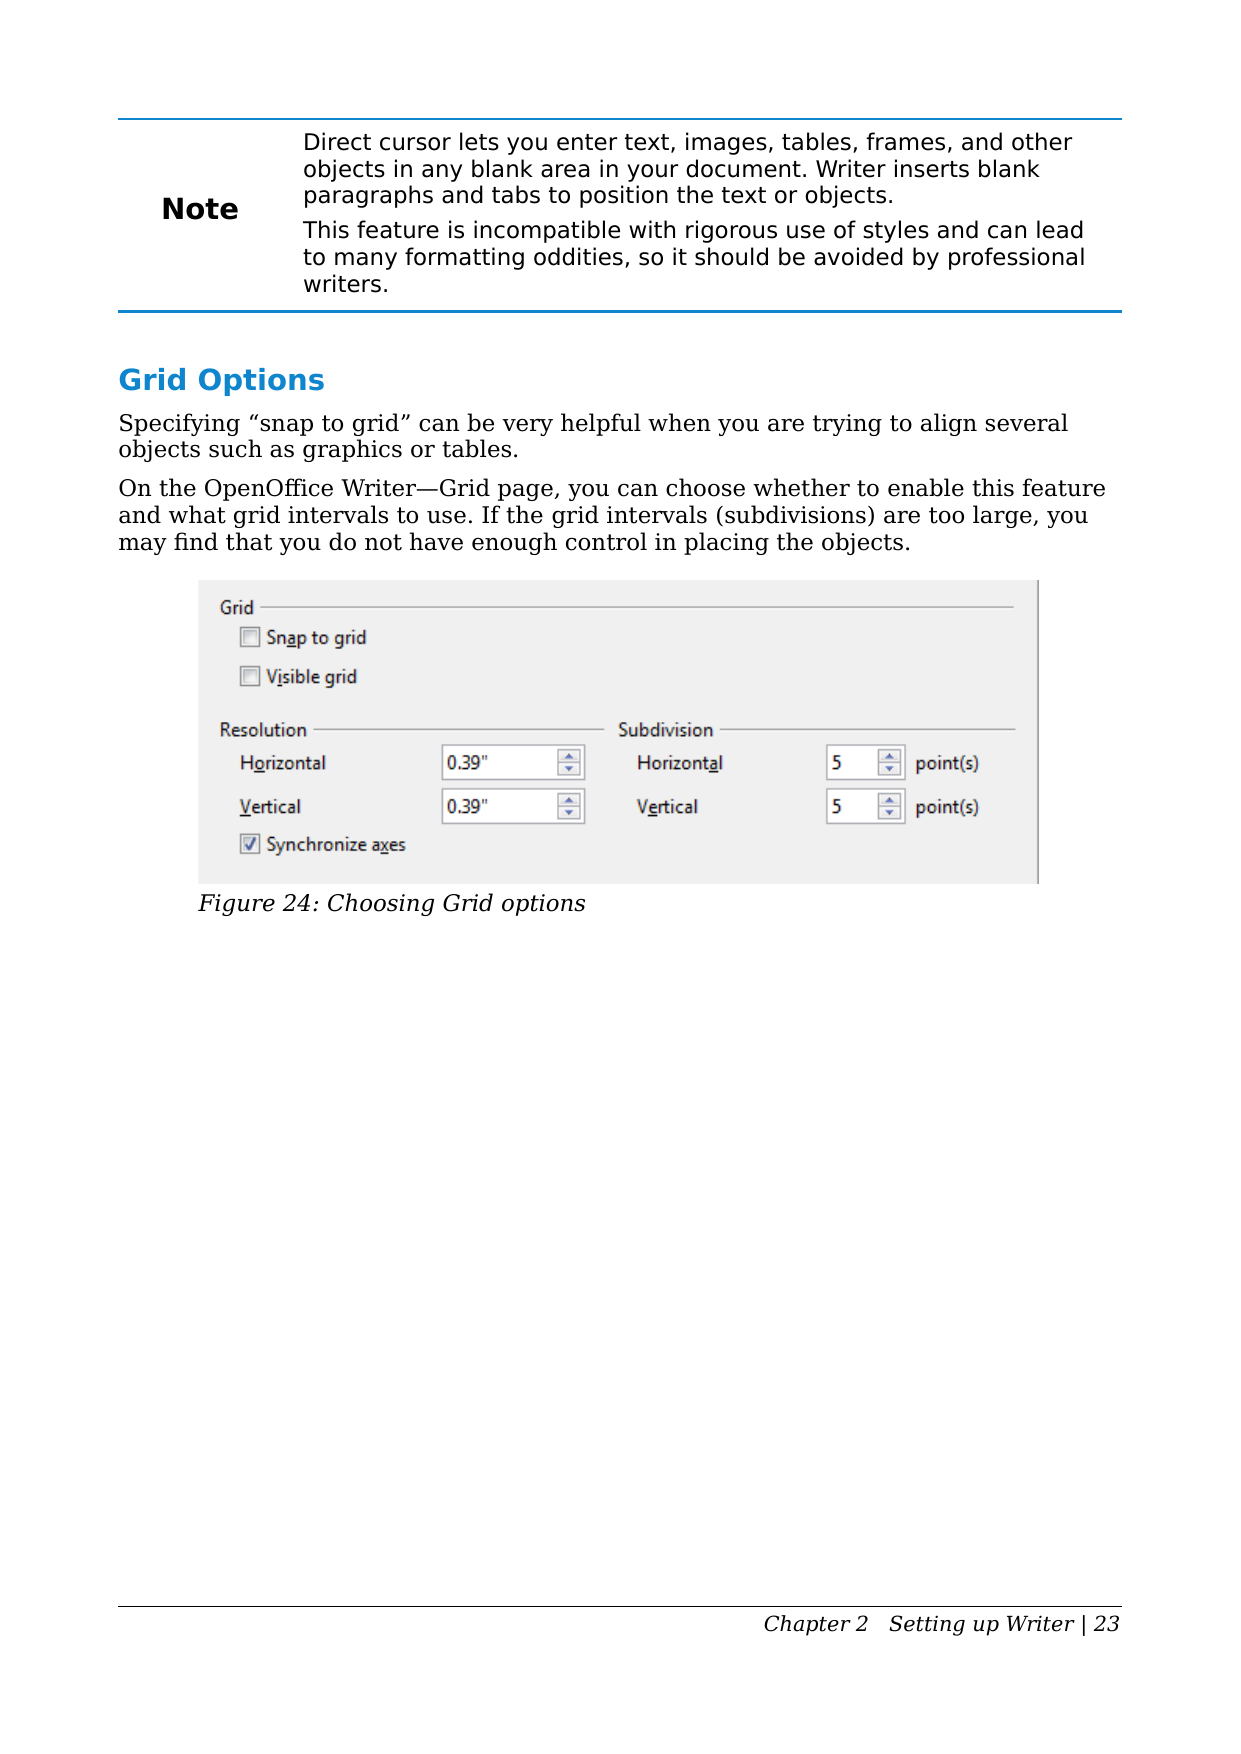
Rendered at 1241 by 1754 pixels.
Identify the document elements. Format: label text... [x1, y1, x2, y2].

table_header Direct cursor lets you enter text, images, tables, frames, and other objects in any blank area in your document. Writer inserts blank paragraphs and tabs to position the text or objects. This feature is incompatible with rigorous use of styles and can lead to many formatting oddities, so it should be avoided by professional writers. [281, 120, 1122, 310]
text On the OpenOffice Writer—Grid page, you can choose whether to enable this feature and what grid intervals to use. If the grid intervals (subdivisions) are too large, you may find that you do not have enough control in placing the objects. [118, 476, 1122, 556]
picture [198, 580, 1039, 884]
text Specifying “snap to grid” can be very helpful when you are trying to align several objects such as graphics or tables. [118, 410, 1122, 463]
table_header Note [118, 120, 281, 310]
subtitle Grid Options [118, 363, 1122, 397]
text Figure 24: Choosing Grid options [198, 890, 1042, 917]
